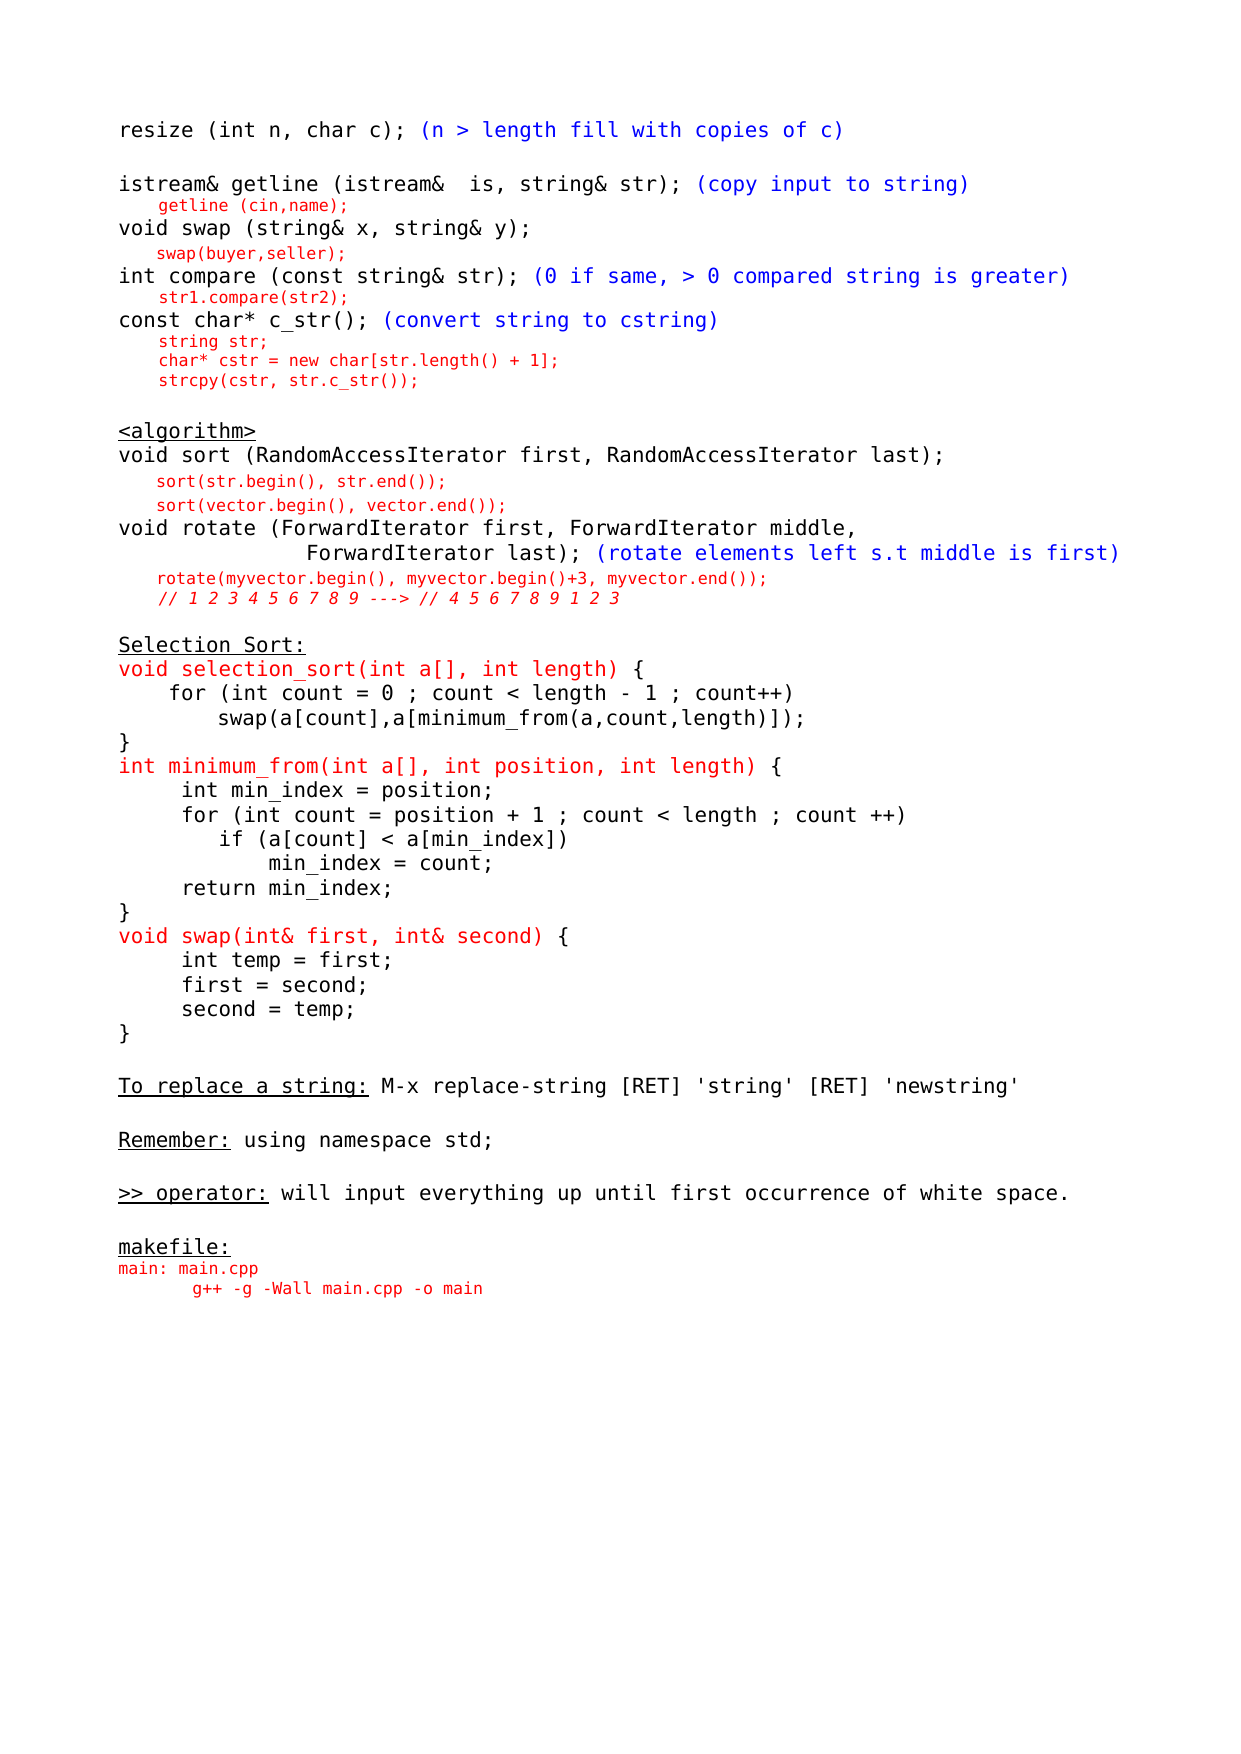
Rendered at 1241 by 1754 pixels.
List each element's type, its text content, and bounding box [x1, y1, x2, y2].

text void rotate (ForwardIterator first, ForwardIterator middle, [118, 516, 1122, 541]
text void selection_sort(int a[], int length) { [118, 657, 1122, 681]
text To replace a string: M-x replace-string [RET] 'string' [RET] 'newstring' [118, 1074, 1122, 1099]
text } [118, 1021, 1122, 1045]
text first = second; [118, 973, 1122, 997]
text int compare (const string& str); (0 if same, > 0 compared string is greater) [118, 264, 1122, 288]
text ForwardIterator last); (rotate elements left s.t middle is first) [118, 541, 1122, 565]
text istream& getline (istream& is, string& str); (copy input to string) [118, 172, 1122, 196]
text min_index = count; [118, 851, 1122, 876]
text const char* c_str(); (convert string to cstring) [118, 308, 1122, 332]
text Remember: using namespace std; [118, 1128, 1122, 1152]
text >> operator: will input everything up until first occurrence of white space. [118, 1181, 1122, 1206]
text int temp = first; [118, 948, 1122, 973]
text rotate(myvector.begin(), myvector.begin()+3, myvector.end()); [118, 565, 1122, 589]
text void swap (string& x, string& y); [118, 216, 1122, 240]
text second = temp; [118, 997, 1122, 1021]
text <algorithm> [118, 419, 1122, 443]
text swap(buyer,seller); [118, 240, 1122, 264]
text void sort (RandomAccessIterator first, RandomAccessIterator last); [118, 443, 1122, 468]
text if (a[count] < a[min_index]) [118, 827, 1122, 851]
text int min_index = position; [118, 778, 1122, 803]
text int minimum_from(int a[], int position, int length) { [118, 754, 1122, 778]
text str1.compare(str2); [118, 288, 1122, 308]
text strcpy(cstr, str.c_str()); [118, 371, 1122, 390]
text main: main.cpp [118, 1259, 1122, 1278]
text resize (int n, char c); (n > length fill with copies of c) [118, 118, 1122, 142]
text makefile: [118, 1235, 1122, 1259]
text for (int count = position + 1 ; count < length ; count ++) [118, 803, 1122, 827]
text // 1 2 3 4 5 6 7 8 9 ---> // 4 5 6 7 8 9 1 2 3 [118, 589, 1122, 608]
text sort(str.begin(), str.end()); [118, 468, 1122, 492]
text } [118, 730, 1122, 754]
text sort(vector.begin(), vector.end()); [118, 492, 1122, 516]
text g++ -g -Wall main.cpp -o main [118, 1278, 1122, 1298]
text return min_index; [118, 876, 1122, 900]
text string str; [118, 332, 1122, 351]
text void swap(int& first, int& second) { [118, 924, 1122, 948]
text char* cstr = new char[str.length() + 1]; [118, 351, 1122, 371]
text getline (cin,name); [118, 196, 1122, 216]
text Selection Sort: [118, 633, 1122, 657]
text } [118, 900, 1122, 924]
text for (int count = 0 ; count < length - 1 ; count++) swap(a[count],a[minimum_from(a,count,length)]); [118, 681, 1122, 730]
